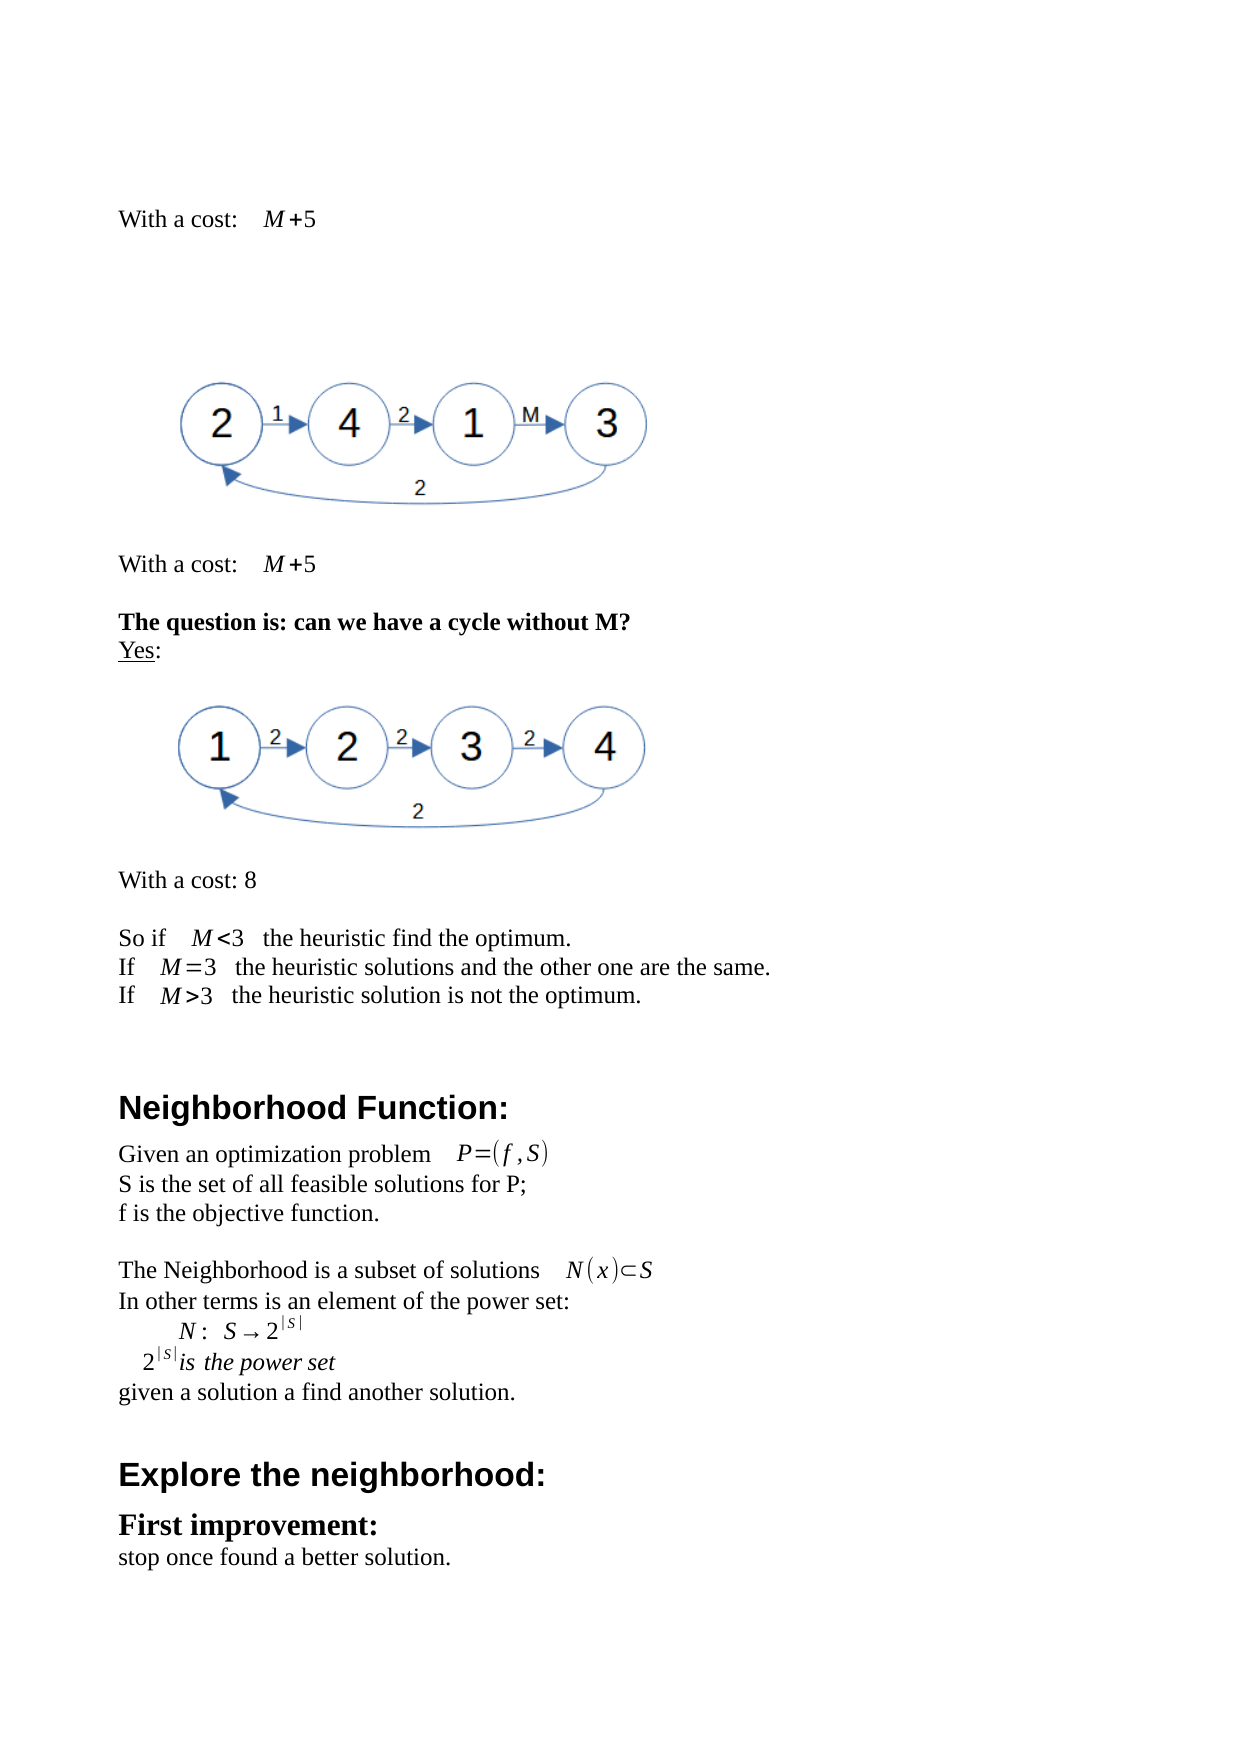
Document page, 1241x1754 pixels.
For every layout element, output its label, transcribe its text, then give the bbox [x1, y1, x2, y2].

text First improvement: [118, 1506, 1122, 1542]
text f is the objective function. [118, 1198, 1122, 1227]
text With a cost: [118, 549, 1122, 578]
text With a cost: [118, 204, 1122, 233]
text S is the set of all feasible solutions for P; [118, 1169, 1122, 1198]
text If the heuristic solution is not the optimum. [118, 981, 1122, 1009]
text So if the heuristic find the optimum. [118, 923, 1122, 952]
text In other terms is an element of the power set: [118, 1286, 1122, 1315]
text Yes: [118, 636, 1122, 664]
text given a solution a find another solution. [118, 1377, 1122, 1405]
text With a cost: 8 [118, 866, 1122, 894]
text If the heuristic solutions and the other one are the same. [118, 952, 1122, 981]
subtitle Neighborhood Function: [118, 1088, 1122, 1126]
text The question is: can we have a cycle without M? [118, 607, 1122, 636]
text The Neighborhood is a subset of solutions [118, 1256, 1122, 1286]
picture [163, 369, 657, 533]
text stop once found a better solution. [118, 1542, 1122, 1571]
text Given an optimization problem [118, 1139, 1122, 1169]
subtitle Explore the neighborhood: [118, 1455, 1122, 1494]
picture [157, 690, 674, 859]
